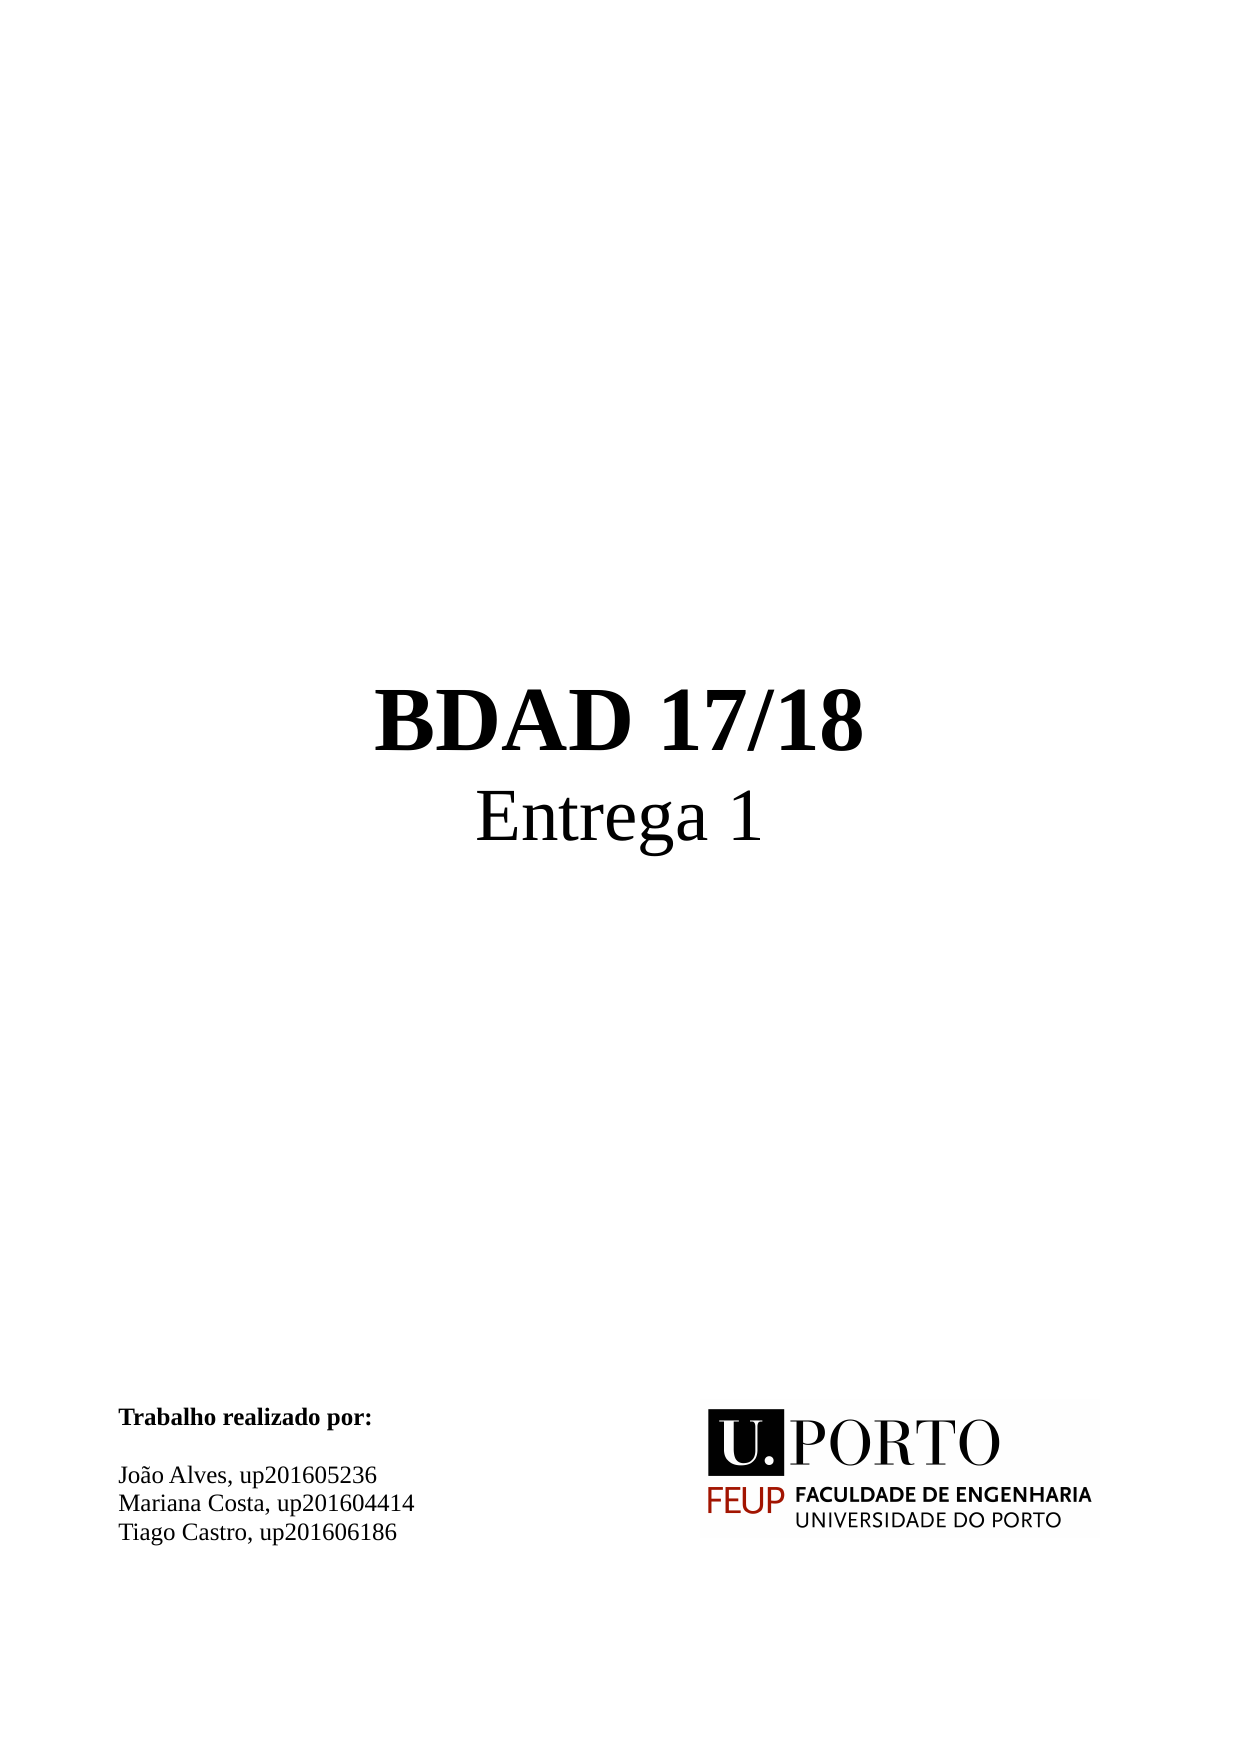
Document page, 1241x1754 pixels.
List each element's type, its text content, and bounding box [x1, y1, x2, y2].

text [1100, 1488, 1122, 1517]
text Tiago Castro, up201606186 [118, 1517, 1122, 1546]
text [1100, 1402, 1122, 1431]
text BDAD 17/18 [118, 664, 1122, 770]
text Trabalho realizado por: [118, 1402, 699, 1431]
picture [699, 1399, 1100, 1538]
text Entrega 1 [118, 770, 1122, 856]
text Mariana Costa, up201604414 [118, 1488, 699, 1517]
text [1100, 1460, 1122, 1488]
text João Alves, up201605236 [118, 1460, 699, 1488]
